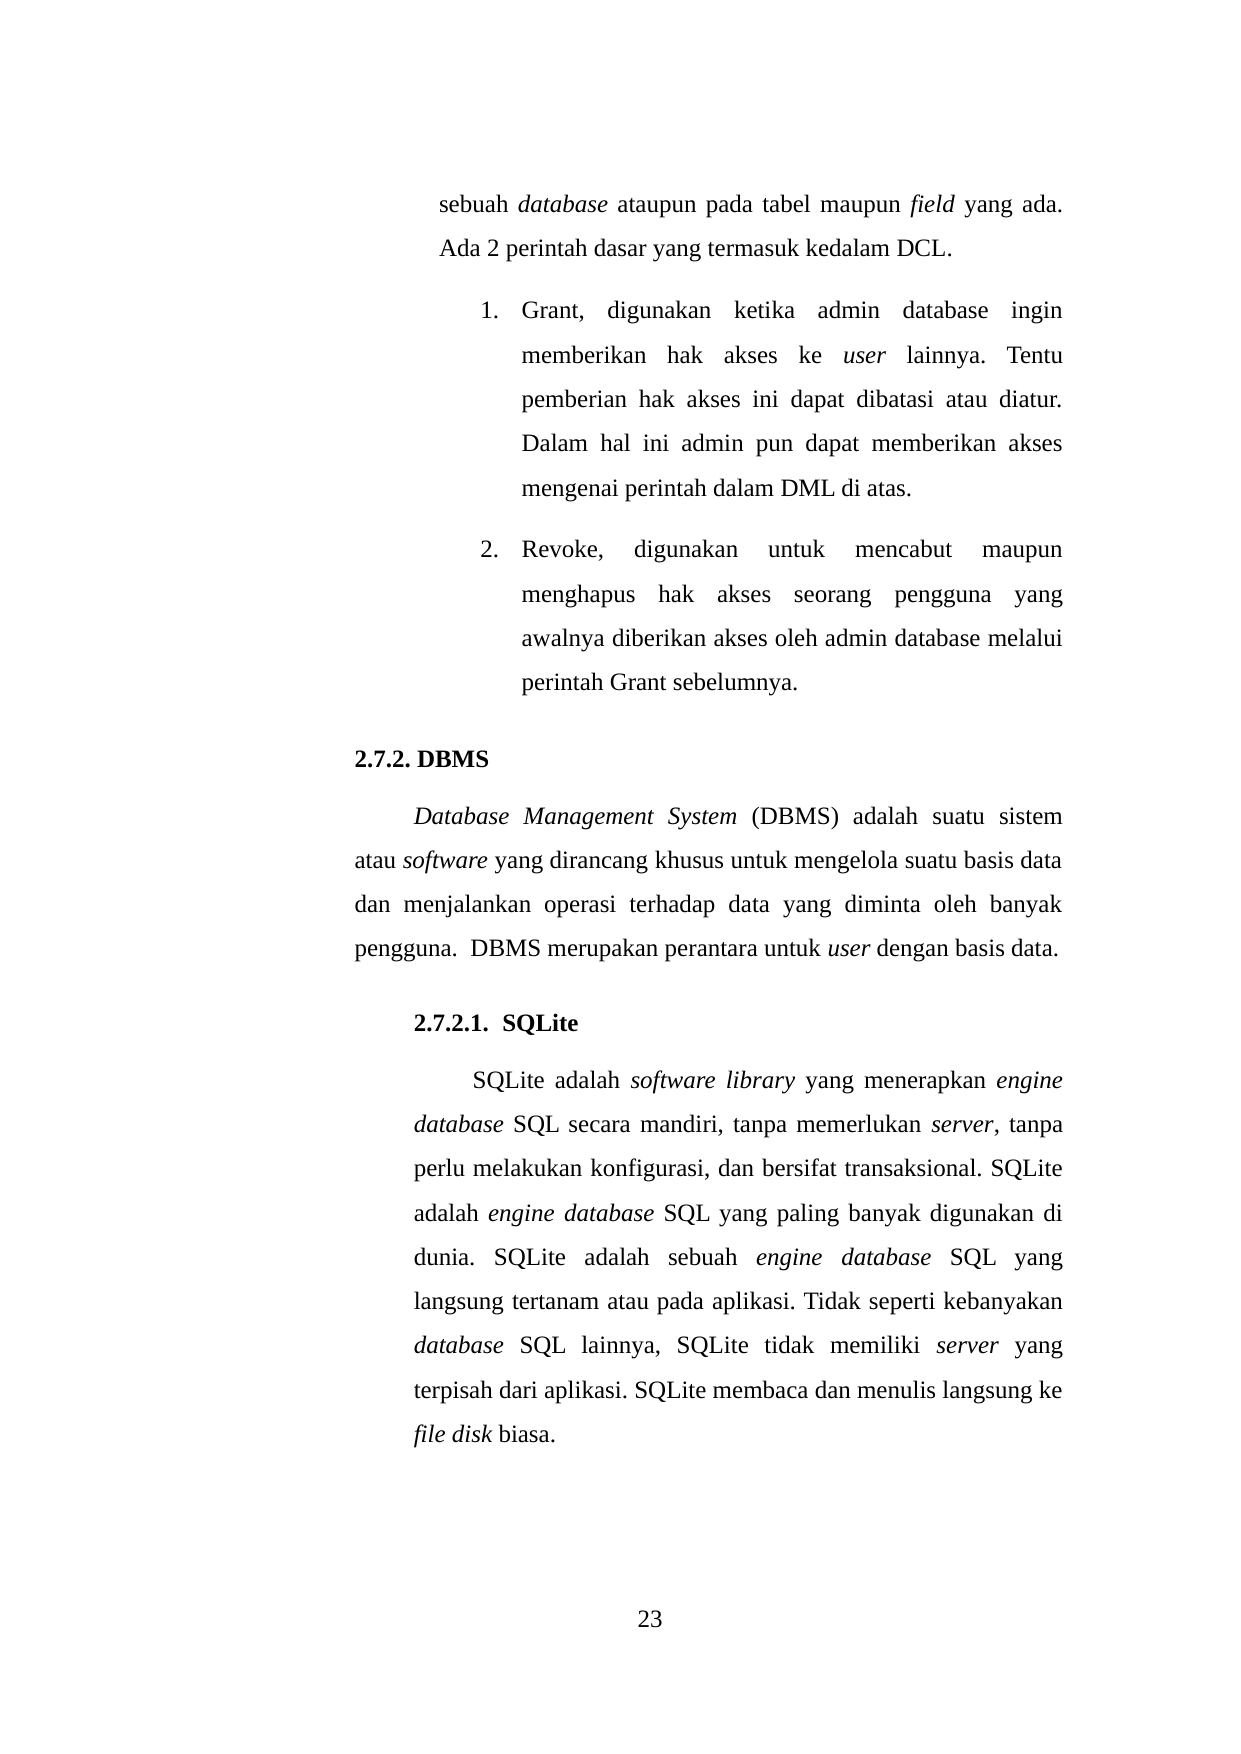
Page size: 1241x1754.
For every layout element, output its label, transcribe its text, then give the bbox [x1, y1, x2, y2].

list sebuah database ataupun pada tabel maupun field yang ada. Ada 2 perintah dasar yang termasuk kedalam DCL. [397, 177, 1063, 266]
list Revoke, digunakan untuk mencabut maupun menghapus hak akses seorang pengguna yang awalnya diberikan akses oleh admin database melalui perintah Grant sebelumnya. [480, 522, 1063, 699]
text SQLite adalah software library yang menerapkan engine database SQL secara mandiri, tanpa memerlukan server, tanpa perlu melakukan konfigurasi, dan bersifat transaksional. SQLite adalah engine database SQL yang paling banyak digunakan di dunia. SQLite adalah sebuah engine database SQL yang langsung tertanam atau pada aplikasi. Tidak seperti kebanyakan database SQL lainnya, SQLite tidak memiliki server yang terpisah dari aplikasi. SQLite membaca dan menulis langsung ke file disk biasa. [413, 1053, 1063, 1451]
text Database Management System (DBMS) adalah suatu sistem atau software yang dirancang khusus untuk mengelola suatu basis data dan menjalankan operasi terhadap data yang diminta oleh banyak pengguna. DBMS merupakan perantara untuk user dengan basis data. [354, 789, 1063, 966]
subtitle DBMS [354, 732, 1063, 776]
subtitle SQLite [413, 996, 1063, 1040]
list Grant, digunakan ketika admin database ingin memberikan hak akses ke user lainnya. Tentu pemberian hak akses ini dapat dibatasi atau diatur. Dalam hal ini admin pun dapat memberikan akses mengenai perintah dalam DML di atas. [480, 283, 1063, 505]
